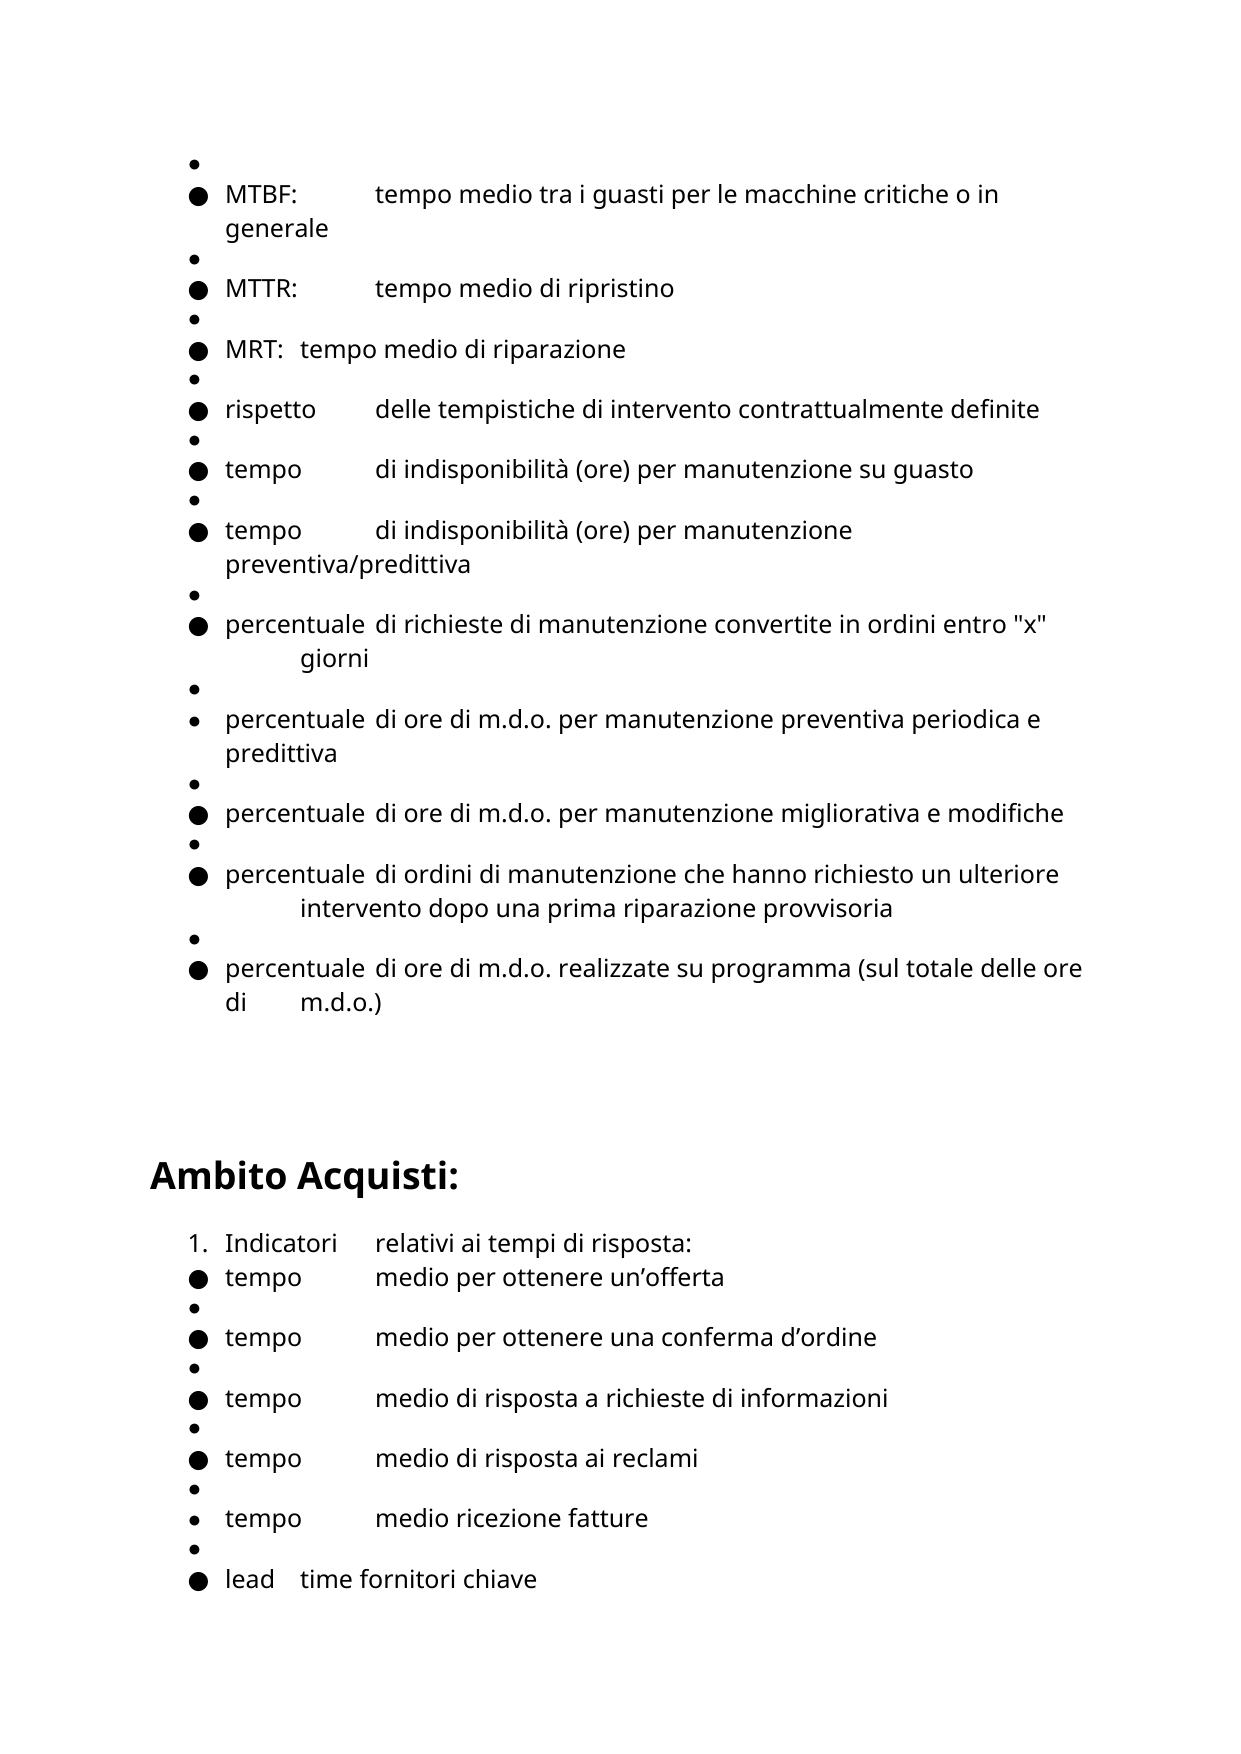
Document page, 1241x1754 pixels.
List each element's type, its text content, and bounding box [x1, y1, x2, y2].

list tempo medio per ottenere un’offerta [187, 1259, 1090, 1293]
list tempo medio per ottenere una conferma d’ordine [187, 1320, 1090, 1354]
list MRT: tempo medio di riparazione [187, 331, 1090, 365]
text Ambito Acquisti: [150, 1149, 1090, 1200]
list Indicatori relativi ai tempi di risposta: [187, 1225, 1090, 1259]
list percentuale di ore di m.d.o. realizzate su programma (sul totale delle ore di m.d.o.) [187, 951, 1090, 1019]
list percentuale di ore di m.d.o. per manutenzione preventiva periodica e predittiva [187, 701, 1090, 769]
list rispetto delle tempistiche di intervento contrattualmente definite [187, 392, 1090, 426]
list lead time fornitori chiave [187, 1562, 1090, 1596]
list MTTR: tempo medio di ripristino [187, 271, 1090, 305]
list tempo di indisponibilità (ore) per manutenzione preventiva/predittiva [187, 512, 1090, 581]
list tempo medio di risposta a richieste di informazioni [187, 1380, 1090, 1414]
list percentuale di richieste di manutenzione convertite in ordini entro "x" giorni [187, 607, 1090, 675]
list tempo di indisponibilità (ore) per manutenzione su guasto [187, 452, 1090, 486]
list tempo medio ricezione fatture [187, 1501, 1090, 1535]
list percentuale di ore di m.d.o. per manutenzione migliorativa e modifiche [187, 796, 1090, 830]
list MTBF: tempo medio tra i guasti per le macchine critiche o in generale [187, 176, 1090, 244]
list percentuale di ordini di manutenzione che hanno richiesto un ulteriore intervento dopo una prima riparazione provvisoria [187, 856, 1090, 924]
list tempo medio di risposta ai reclami [187, 1441, 1090, 1475]
